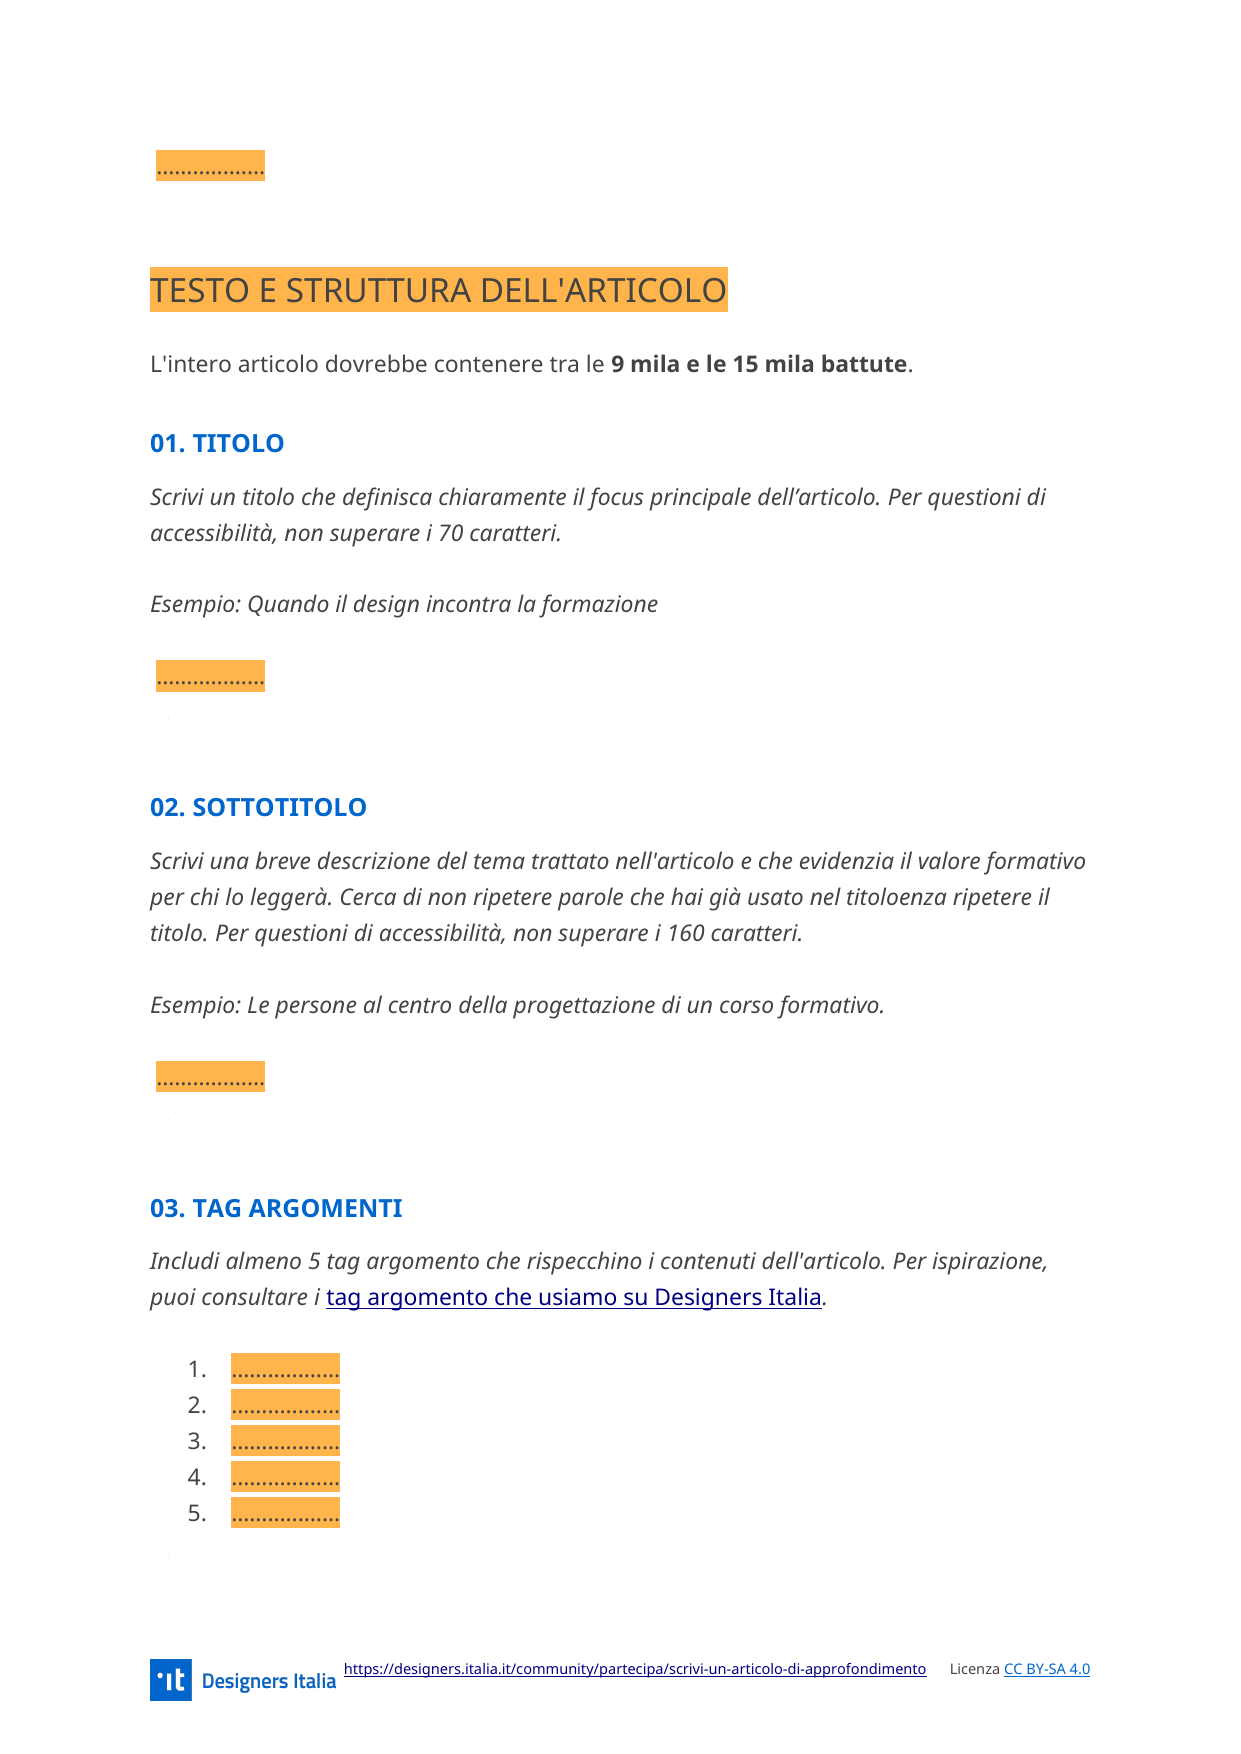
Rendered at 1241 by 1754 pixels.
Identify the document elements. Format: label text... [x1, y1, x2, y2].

text ………...…… [150, 660, 1090, 692]
text L'intero articolo dovrebbe contenere tra le 9 mila e le 15 mila battute. [150, 348, 1090, 379]
list ………...…… [187, 1497, 1090, 1528]
subtitle 02. SOTTOTITOLO [150, 790, 1078, 824]
text Scrivi un titolo che definisca chiaramente il focus principale dell’articolo. Per questioni di accessibilità, non superare i 70 caratteri. [150, 481, 1090, 548]
list ………...…… [187, 1425, 1090, 1456]
picture [150, 1659, 347, 1701]
subtitle 03. TAG ARGOMENTI [150, 1190, 1078, 1224]
list ………...…… [187, 1353, 1090, 1384]
subtitle TESTO E STRUTTURA DELL'ARTICOLO [728, 267, 1078, 312]
list ………...…… [187, 1461, 1090, 1492]
text Esempio: Quando il design incontra la formazione [150, 588, 1090, 620]
text ………...…… [150, 150, 1090, 181]
text ………...…… [150, 1061, 1090, 1092]
text Includi almeno 5 tag argomento che rispecchino i contenuti dell'articolo. Per ispirazione, puoi consultare i tag argomento che usiamo su Designers Italia. [150, 1245, 1090, 1312]
text Esempio: Le persone al centro della progettazione di un corso formativo. [150, 989, 1090, 1020]
list ………...…… [187, 1389, 1090, 1420]
text Scrivi una breve descrizione del tema trattato nell'articolo e che evidenzia il valore formativo per chi lo leggerà. Cerca di non ripetere parole che hai già usato nel titoloenza ripetere il titolo. Per questioni di accessibilità, non superare i 160 caratteri. [150, 845, 1090, 948]
subtitle 01. TITOLO [150, 426, 1078, 460]
